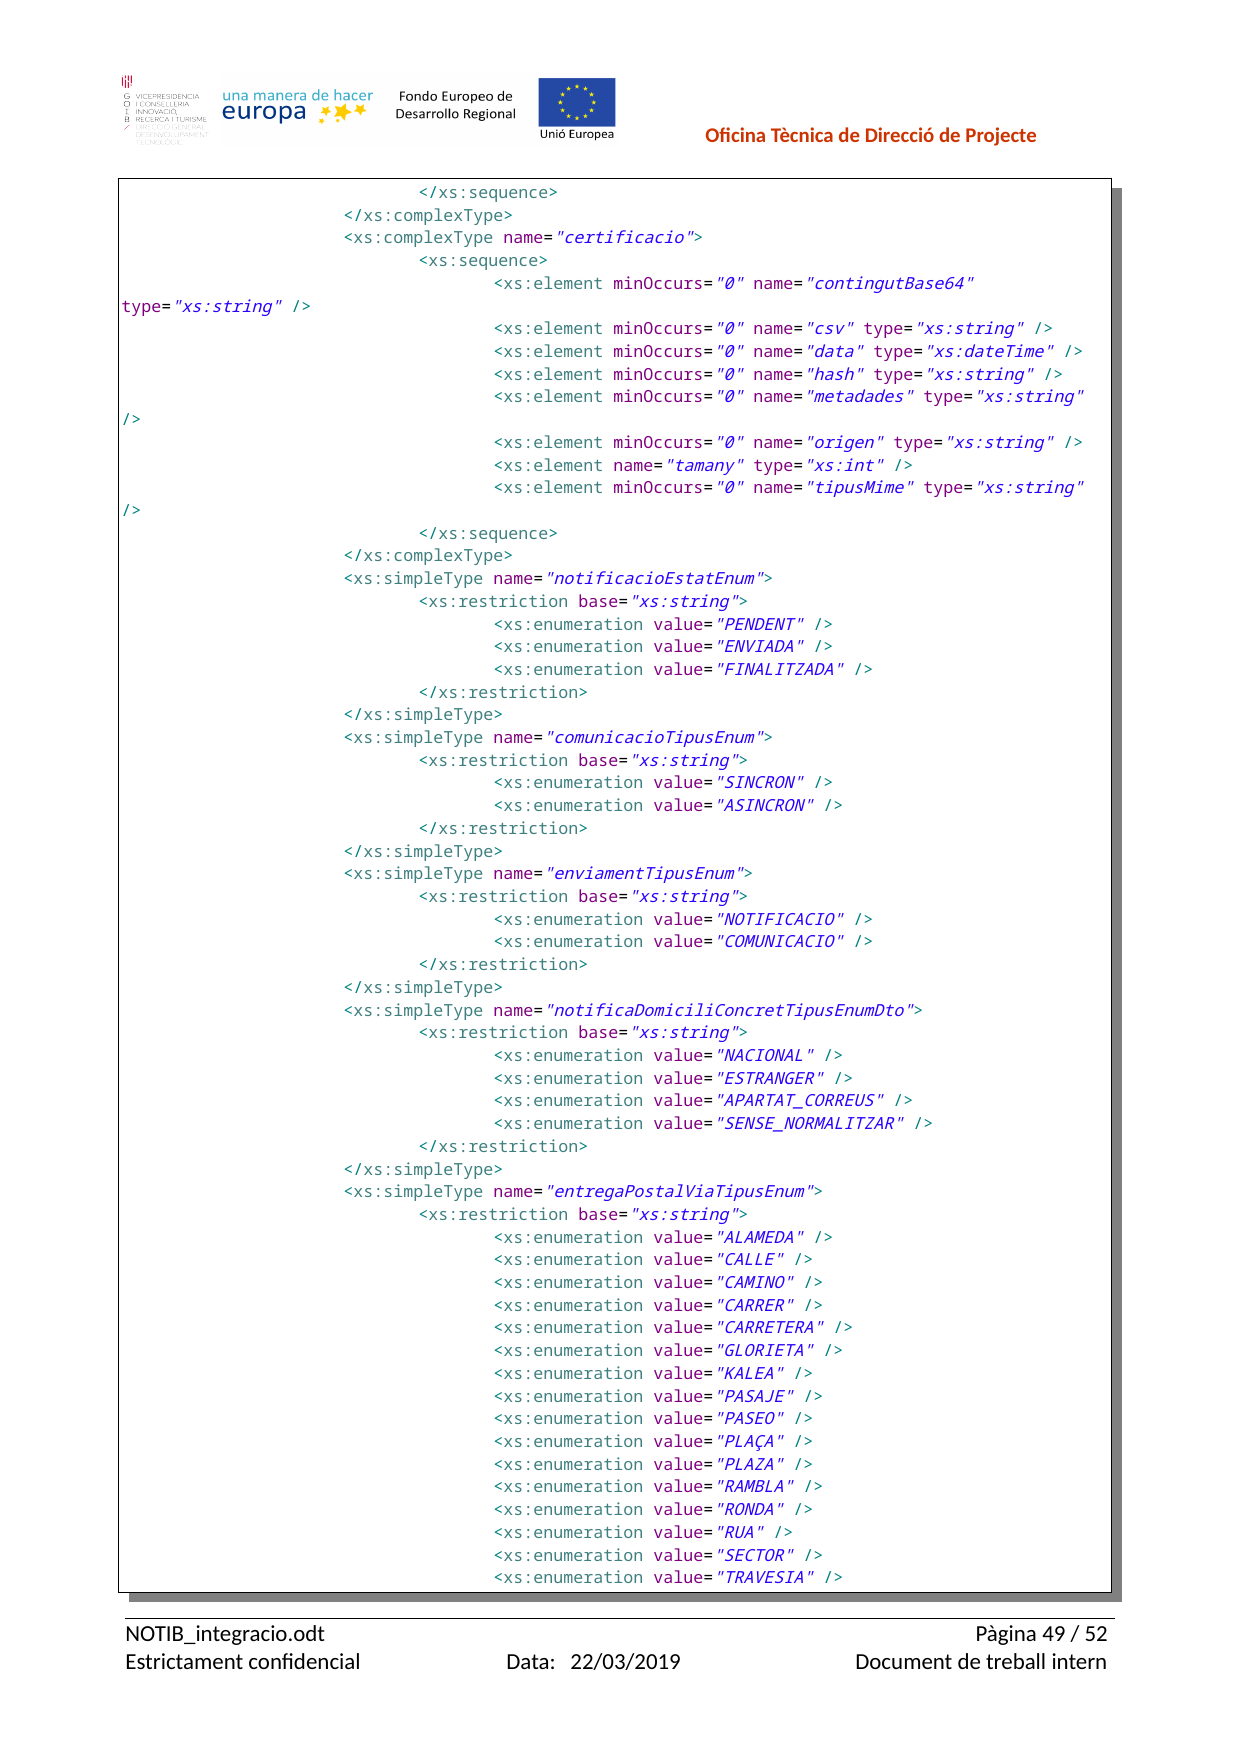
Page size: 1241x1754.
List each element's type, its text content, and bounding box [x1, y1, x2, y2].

text <xs:enumeration value="CARRETERA" /> [119, 1313, 1111, 1336]
text <xs:complexType name="certificacio"> [119, 223, 1111, 246]
text <xs:element minOccurs="0" name="hash" type="xs:string" /> [119, 359, 1111, 382]
text <xs:simpleType name="notificaDomiciliConcretTipusEnumDto"> [119, 995, 1111, 1018]
text <xs:enumeration value="TRAVESIA" /> [119, 1563, 1111, 1592]
text <xs:enumeration value="KALEA" /> [119, 1358, 1111, 1381]
text <xs:element minOccurs="0" name="tipusMime" type="xs:string" /> [119, 473, 1111, 518]
text <xs:enumeration value="PASAJE" /> [119, 1381, 1111, 1404]
text <xs:enumeration value="CALLE" /> [119, 1245, 1111, 1268]
text <xs:enumeration value="ESTRANGER" /> [119, 1063, 1111, 1086]
text </xs:simpleType> [119, 1154, 1111, 1177]
text <xs:restriction base="xs:string"> [119, 586, 1111, 609]
text </xs:simpleType> [119, 972, 1111, 995]
text <xs:enumeration value="CAMINO" /> [119, 1268, 1111, 1290]
text <xs:enumeration value="COMUNICACIO" /> [119, 927, 1111, 950]
text </xs:restriction> [119, 677, 1111, 700]
text <xs:element minOccurs="0" name="origen" type="xs:string" /> [119, 427, 1111, 450]
text <xs:restriction base="xs:string"> [119, 745, 1111, 768]
text <xs:enumeration value="SECTOR" /> [119, 1540, 1111, 1563]
text <xs:enumeration value="ENVIADA" /> [119, 632, 1111, 654]
text <xs:restriction base="xs:string"> [119, 1018, 1111, 1041]
text <xs:enumeration value="FINALITZADA" /> [119, 654, 1111, 677]
text <xs:enumeration value="NACIONAL" /> [119, 1041, 1111, 1063]
text <xs:enumeration value="SENSE_NORMALITZAR" /> [119, 1109, 1111, 1131]
text <xs:enumeration value="RAMBLA" /> [119, 1472, 1111, 1495]
text </xs:complexType> [119, 200, 1111, 223]
text <xs:enumeration value="NOTIFICACIO" /> [119, 904, 1111, 927]
text <xs:enumeration value="CARRER" /> [119, 1290, 1111, 1313]
text <xs:element minOccurs="0" name="metadades" type="xs:string" /> [119, 382, 1111, 427]
picture [219, 73, 621, 147]
text <xs:enumeration value="APARTAT_CORREUS" /> [119, 1086, 1111, 1109]
text <xs:element minOccurs="0" name="data" type="xs:dateTime" /> [119, 337, 1111, 359]
text <xs:enumeration value="ASINCRON" /> [119, 791, 1111, 813]
text </xs:sequence> [119, 518, 1111, 541]
text <xs:simpleType name="notificacioEstatEnum"> [119, 564, 1111, 586]
text </xs:restriction> [119, 950, 1111, 972]
picture [118, 73, 213, 147]
text <xs:element name="tamany" type="xs:int" /> [119, 450, 1111, 473]
text <xs:enumeration value="PLAZA" /> [119, 1449, 1111, 1472]
text <xs:enumeration value="GLORIETA" /> [119, 1336, 1111, 1358]
text <xs:enumeration value="ALAMEDA" /> [119, 1222, 1111, 1245]
text <xs:restriction base="xs:string"> [119, 1199, 1111, 1222]
text <xs:enumeration value="PENDENT" /> [119, 609, 1111, 632]
text <xs:simpleType name="entregaPostalViaTipusEnum"> [119, 1177, 1111, 1199]
text <xs:enumeration value="PASEO" /> [119, 1404, 1111, 1427]
text <xs:enumeration value="RONDA" /> [119, 1495, 1111, 1517]
text <xs:element minOccurs="0" name="contingutBase64" type="xs:string" /> [119, 268, 1111, 314]
text <xs:simpleType name="comunicacioTipusEnum"> [119, 723, 1111, 745]
text <xs:element minOccurs="0" name="csv" type="xs:string" /> [119, 314, 1111, 337]
text </xs:simpleType> [119, 836, 1111, 859]
text <xs:enumeration value="SINCRON" /> [119, 768, 1111, 791]
text <xs:enumeration value="PLAÇA" /> [119, 1427, 1111, 1449]
text <xs:enumeration value="RUA" /> [119, 1517, 1111, 1540]
text <xs:restriction base="xs:string"> [119, 882, 1111, 904]
text <xs:sequence> [119, 246, 1111, 268]
text </xs:sequence> [119, 179, 1111, 200]
text <xs:simpleType name="enviamentTipusEnum"> [119, 859, 1111, 882]
text </xs:restriction> [119, 1131, 1111, 1154]
text </xs:complexType> [119, 541, 1111, 564]
text </xs:restriction> [119, 813, 1111, 836]
text </xs:simpleType> [119, 700, 1111, 723]
